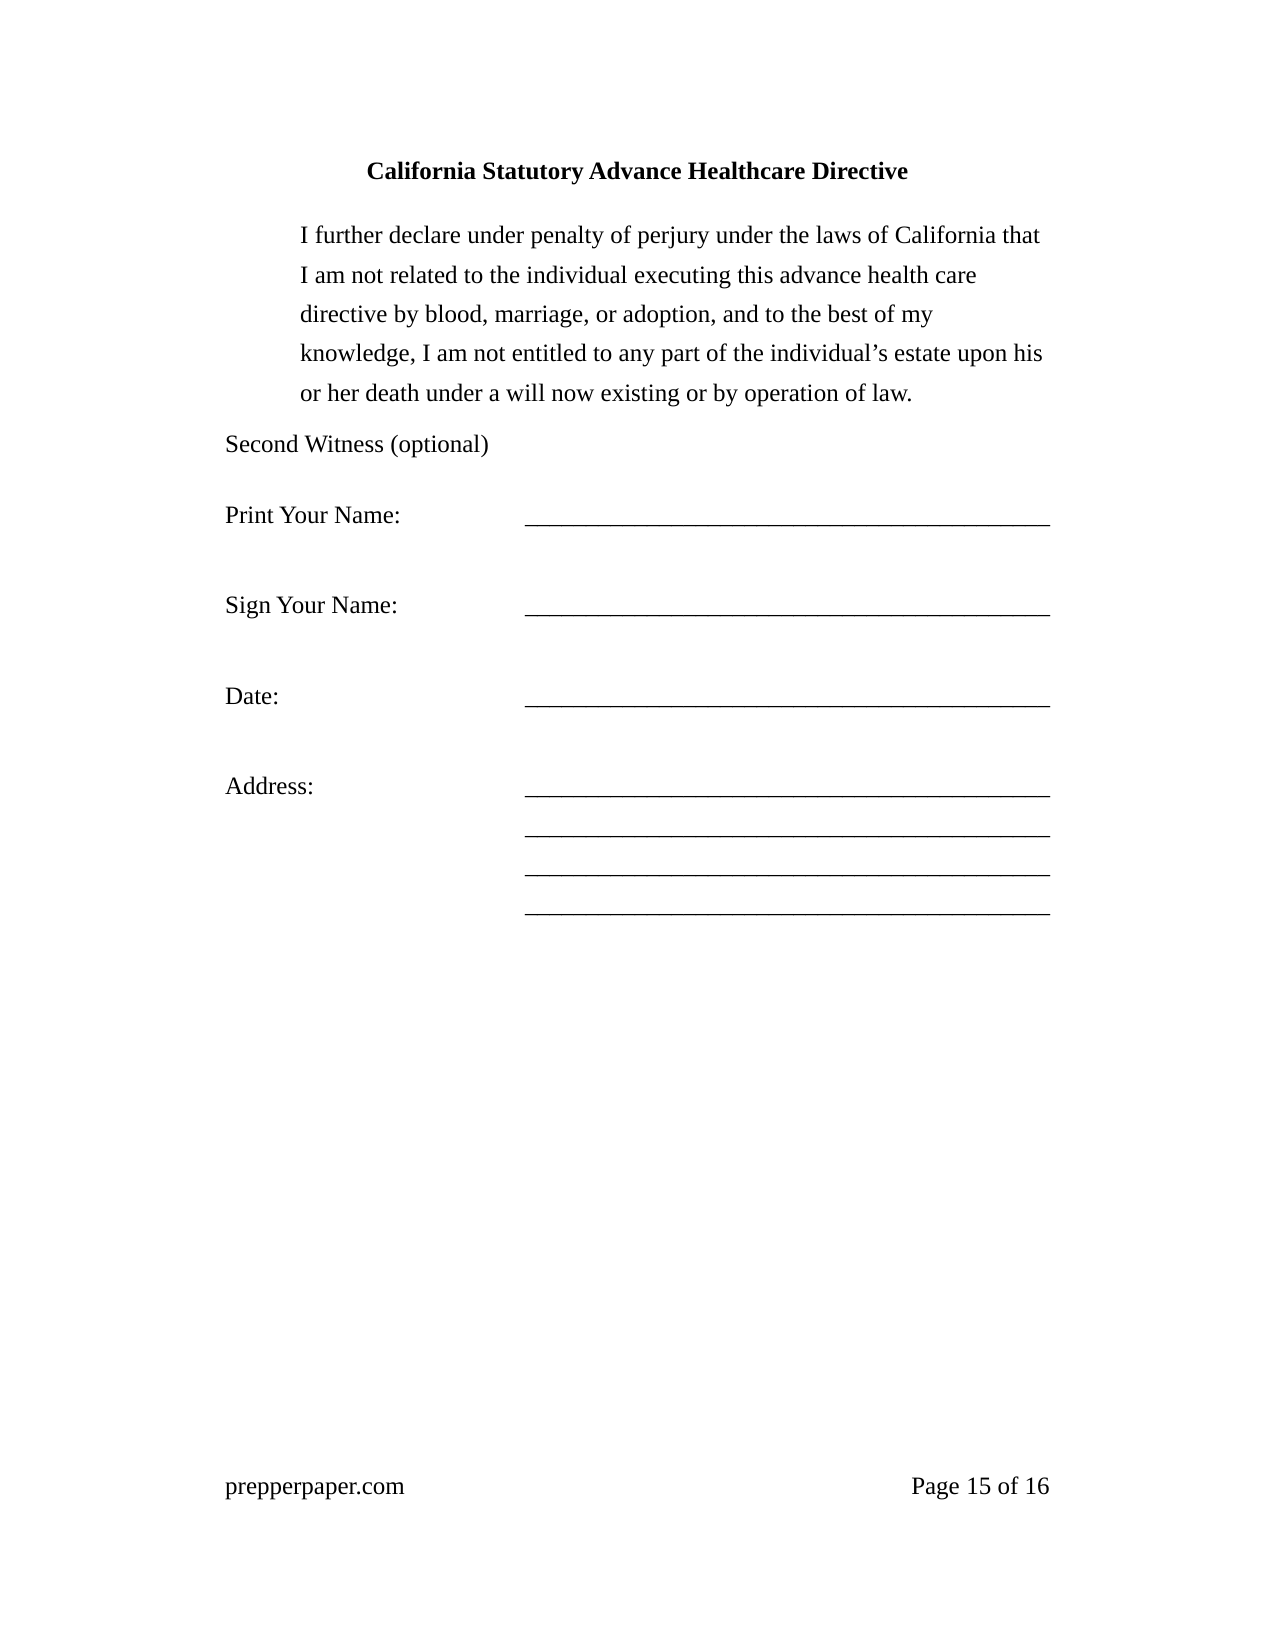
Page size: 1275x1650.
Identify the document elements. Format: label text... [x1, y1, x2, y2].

text Sign Your Name: [225, 591, 1050, 619]
text Second Witness (optional) [225, 429, 1050, 458]
text Print Your Name: [225, 500, 1050, 529]
text Date: [225, 681, 1050, 710]
text Address: [225, 771, 1050, 918]
text I further declare under penalty of perjury under the laws of California that I am not related to the individual executing this advance health care directive by blood, marriage, or adoption, and to the best of my knowledge, I am not entitled to any part of the individual’s estate upon his or her death under a will now existing or by operation of law. [300, 220, 1050, 407]
